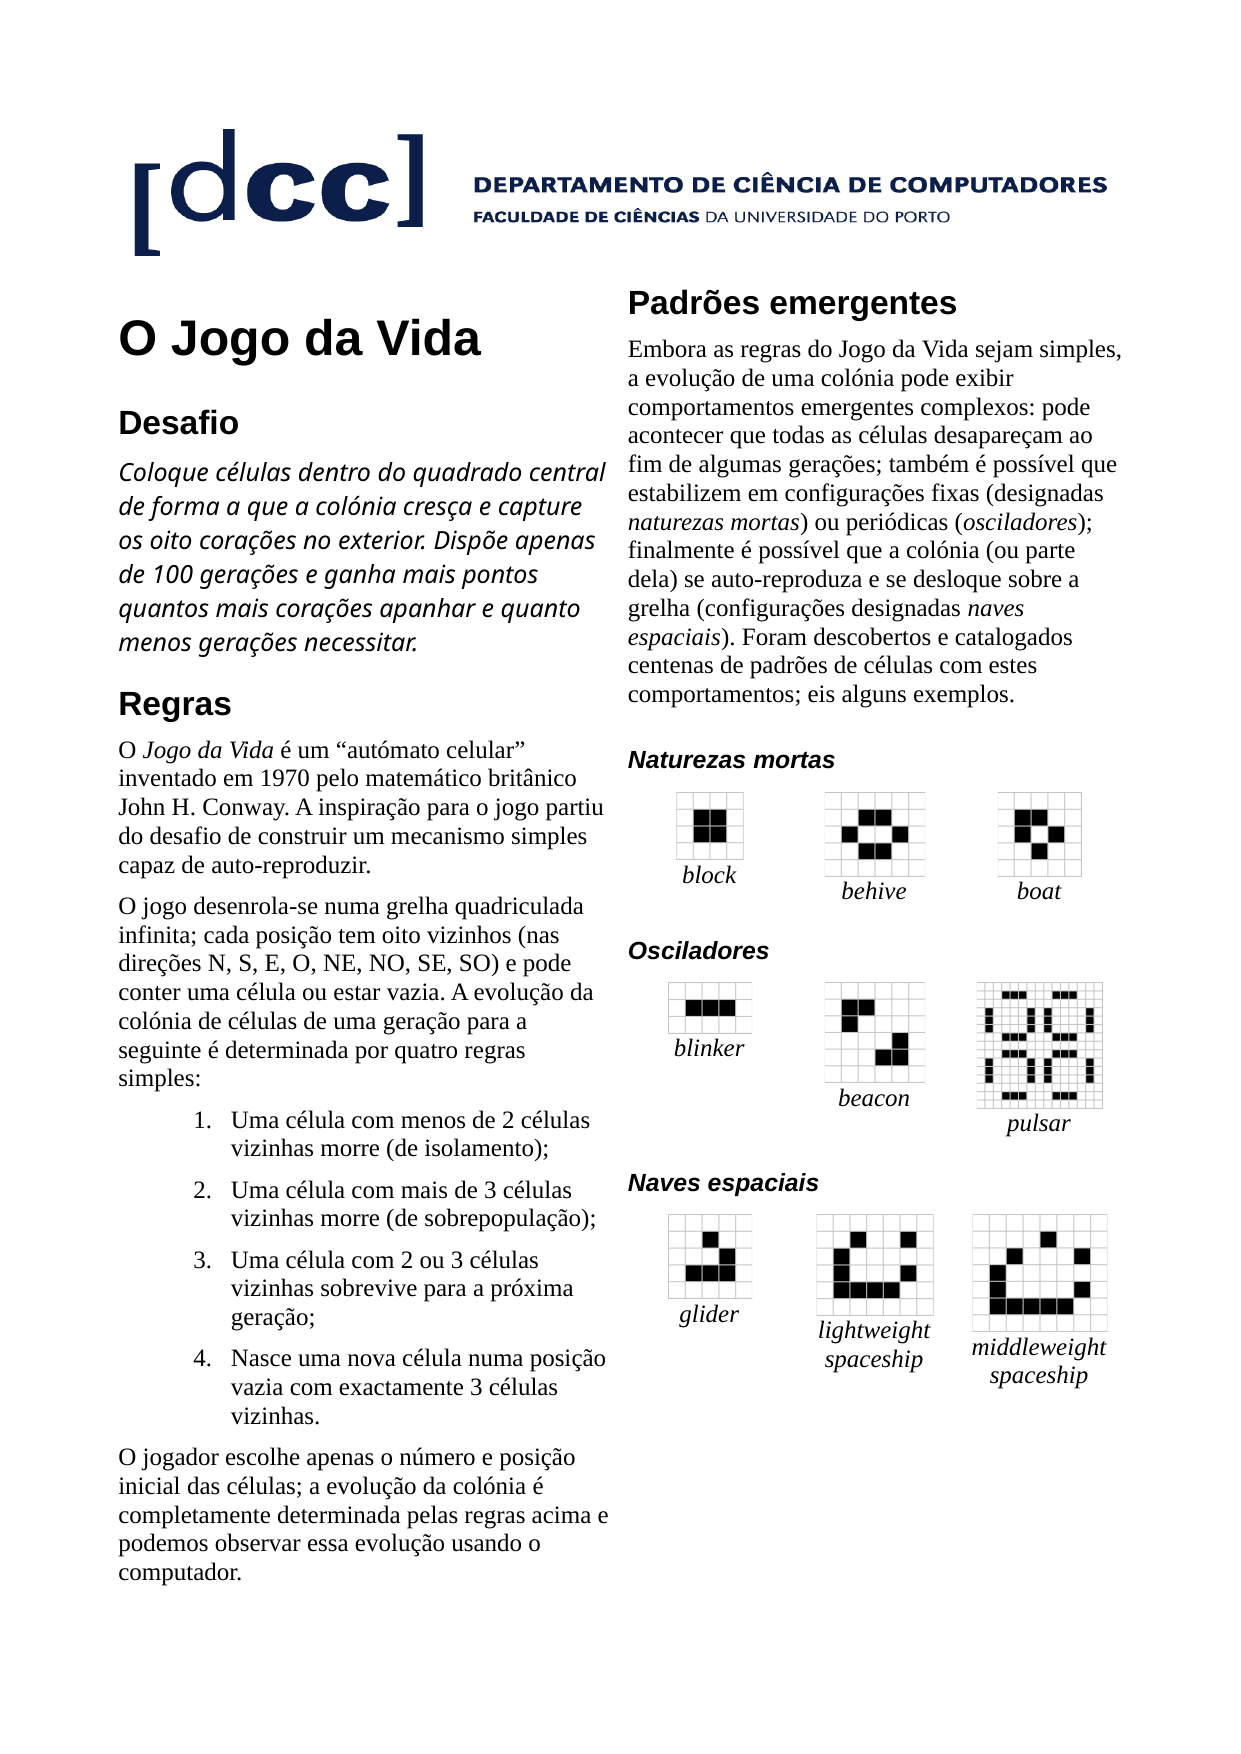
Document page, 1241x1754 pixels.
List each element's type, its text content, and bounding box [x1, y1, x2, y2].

picture [816, 1214, 934, 1316]
table_header [958, 983, 976, 1108]
picture [668, 982, 753, 1034]
table_header boat [958, 787, 1122, 911]
picture [118, 118, 1123, 268]
list Uma célula com 2 ou 3 células vizinhas sobrevive para a próxima geração; [193, 1245, 613, 1331]
subtitle Osciladores [628, 936, 1122, 964]
picture [668, 1214, 753, 1299]
table_header blinker [628, 1034, 793, 1143]
subtitle Desafio [118, 403, 613, 442]
picture [676, 792, 744, 860]
text Embora as regras do Jogo da Vida sejam simples, a evolução de uma colónia pode exibir comportamentos emergentes complexos: pode acontecer que todas as células desapareçam ao fim de algumas gerações; também é possível que estabilizem em configurações fixas (designadas naturezas mortas) ou periódicas (osciladores); finalmente é possível que a colónia (ou parte dela) se auto-reproduza e se desloque sobre a grelha (configurações designadas naves espaciais). Foram descobertos e catalogados centenas de padrões de células com estes comportamentos; eis alguns exemplos. [628, 334, 1122, 708]
table_header beacon [793, 983, 957, 1143]
list Nasce uma nova célula numa posição vazia com exactamente 3 células vizinhas. [193, 1343, 613, 1430]
table_header [958, 977, 1122, 982]
list Uma célula com mais de 3 células vizinhas morre (de sobrepopulação); [193, 1175, 613, 1232]
table_header middleweight spaceship [958, 1209, 1122, 1395]
table_header glider [628, 1209, 793, 1395]
subtitle O Jogo da Vida [118, 308, 613, 366]
text O Jogo da Vida é um “autómato celular” inventado em 1970 pelo matemático britânico John H. Conway. A inspiração para o jogo partiu do desafio de construir um mecanismo simples capaz de auto-reproduzir. [118, 735, 613, 878]
picture [976, 982, 1103, 1109]
text O jogador escolhe apenas o número e posição inicial das células; a evolução da colónia é completamente determinada pelas regras acima e podemos observar essa evolução usando o computador. [118, 1442, 613, 1586]
table_header [1103, 983, 1122, 1108]
table_header [628, 983, 668, 1033]
text O jogo desenrola-se numa grelha quadriculada infinita; cada posição tem oito vizinhos (nas direções N, S, E, O, NE, NO, SE, SO) e pode conter uma célula ou estar vazia. A evolução da colónia de células de uma geração para a seguinte é determinada por quatro regras simples: [118, 891, 613, 1092]
table_header lightweight spaceship [793, 1209, 957, 1395]
table_header [753, 983, 793, 1033]
picture [824, 792, 926, 877]
picture [997, 792, 1082, 877]
table_header [793, 977, 957, 982]
picture [824, 982, 926, 1083]
subtitle Regras [118, 684, 613, 722]
subtitle Naves espaciais [628, 1168, 1122, 1197]
list Uma célula com menos de 2 células vizinhas morre (de isolamento); [193, 1105, 613, 1162]
picture [972, 1214, 1108, 1332]
subtitle Naturezas mortas [628, 746, 1122, 774]
table_header [628, 977, 793, 982]
table_header pulsar [958, 1109, 1122, 1143]
table_header behive [793, 787, 957, 911]
subtitle Padrões emergentes [628, 283, 1122, 322]
table_header block [628, 787, 793, 911]
text Coloque células dentro do quadrado central de forma a que a colónia cresça e capture os oito corações no exterior. Dispõe apenas de 100 gerações e ganha mais pontos quantos mais corações apanhar e quanto menos gerações necessitar. [118, 454, 613, 659]
